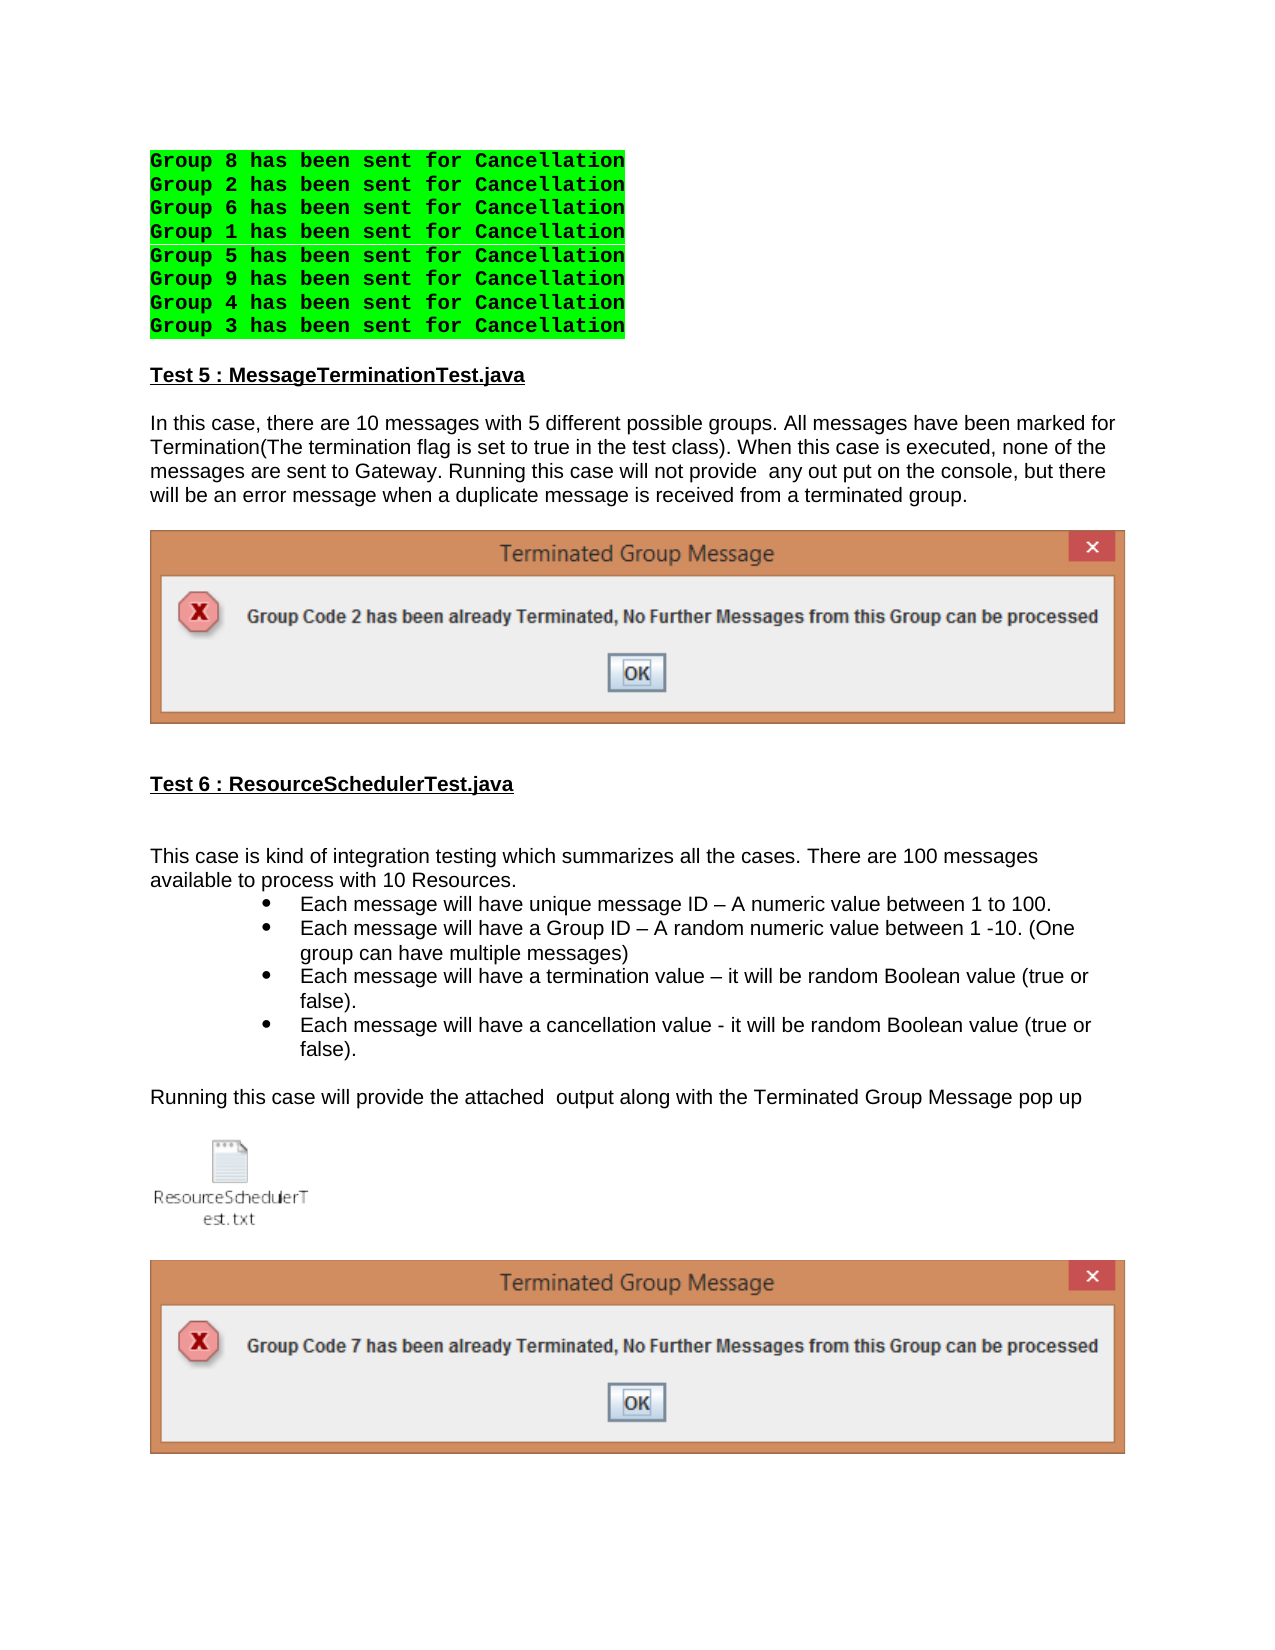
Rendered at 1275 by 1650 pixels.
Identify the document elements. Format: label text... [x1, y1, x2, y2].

text Group 9 has been sent for Cancellation [150, 268, 1125, 292]
list Each message will have a Group ID – A random numeric value between 1 -10. (One group can have multiple messages) [262, 916, 1125, 964]
text Test 6 : ResourceSchedulerTest.java [150, 772, 1125, 796]
text Running this case will provide the attached output along with the Terminated Group Message pop up [150, 1085, 1125, 1109]
text This case is kind of integration testing which summarizes all the cases. There are 100 messages available to process with 10 Resources. [150, 843, 1125, 891]
text Group 5 has been sent for Cancellation [150, 244, 1125, 268]
text Group 4 has been sent for Cancellation [150, 292, 1125, 316]
text Group 6 has been sent for Cancellation [150, 197, 1125, 221]
list Each message will have a cancellation value - it will be random Boolean value (true or false). [262, 1013, 1125, 1061]
text Group 2 has been sent for Cancellation [150, 174, 1125, 197]
text In this case, there are 10 messages with 5 different possible groups. All messages have been marked for Termination(The termination flag is set to true in the test class). When this case is executed, none of the messages are sent to Gateway. Running this case will not provide any out put on the console, but there will be an error message when a duplicate message is received from a terminated group. [150, 411, 1125, 507]
text Group 1 has been sent for Cancellation [150, 221, 1125, 244]
text Test 5 : MessageTerminationTest.java [150, 363, 1125, 387]
list Each message will have a termination value – it will be random Boolean value (true or false). [262, 964, 1125, 1013]
text Group 3 has been sent for Cancellation [150, 316, 1125, 339]
text Group 8 has been sent for Cancellation [150, 150, 1125, 174]
list Each message will have unique message ID – A numeric value between 1 to 100. [262, 891, 1125, 916]
